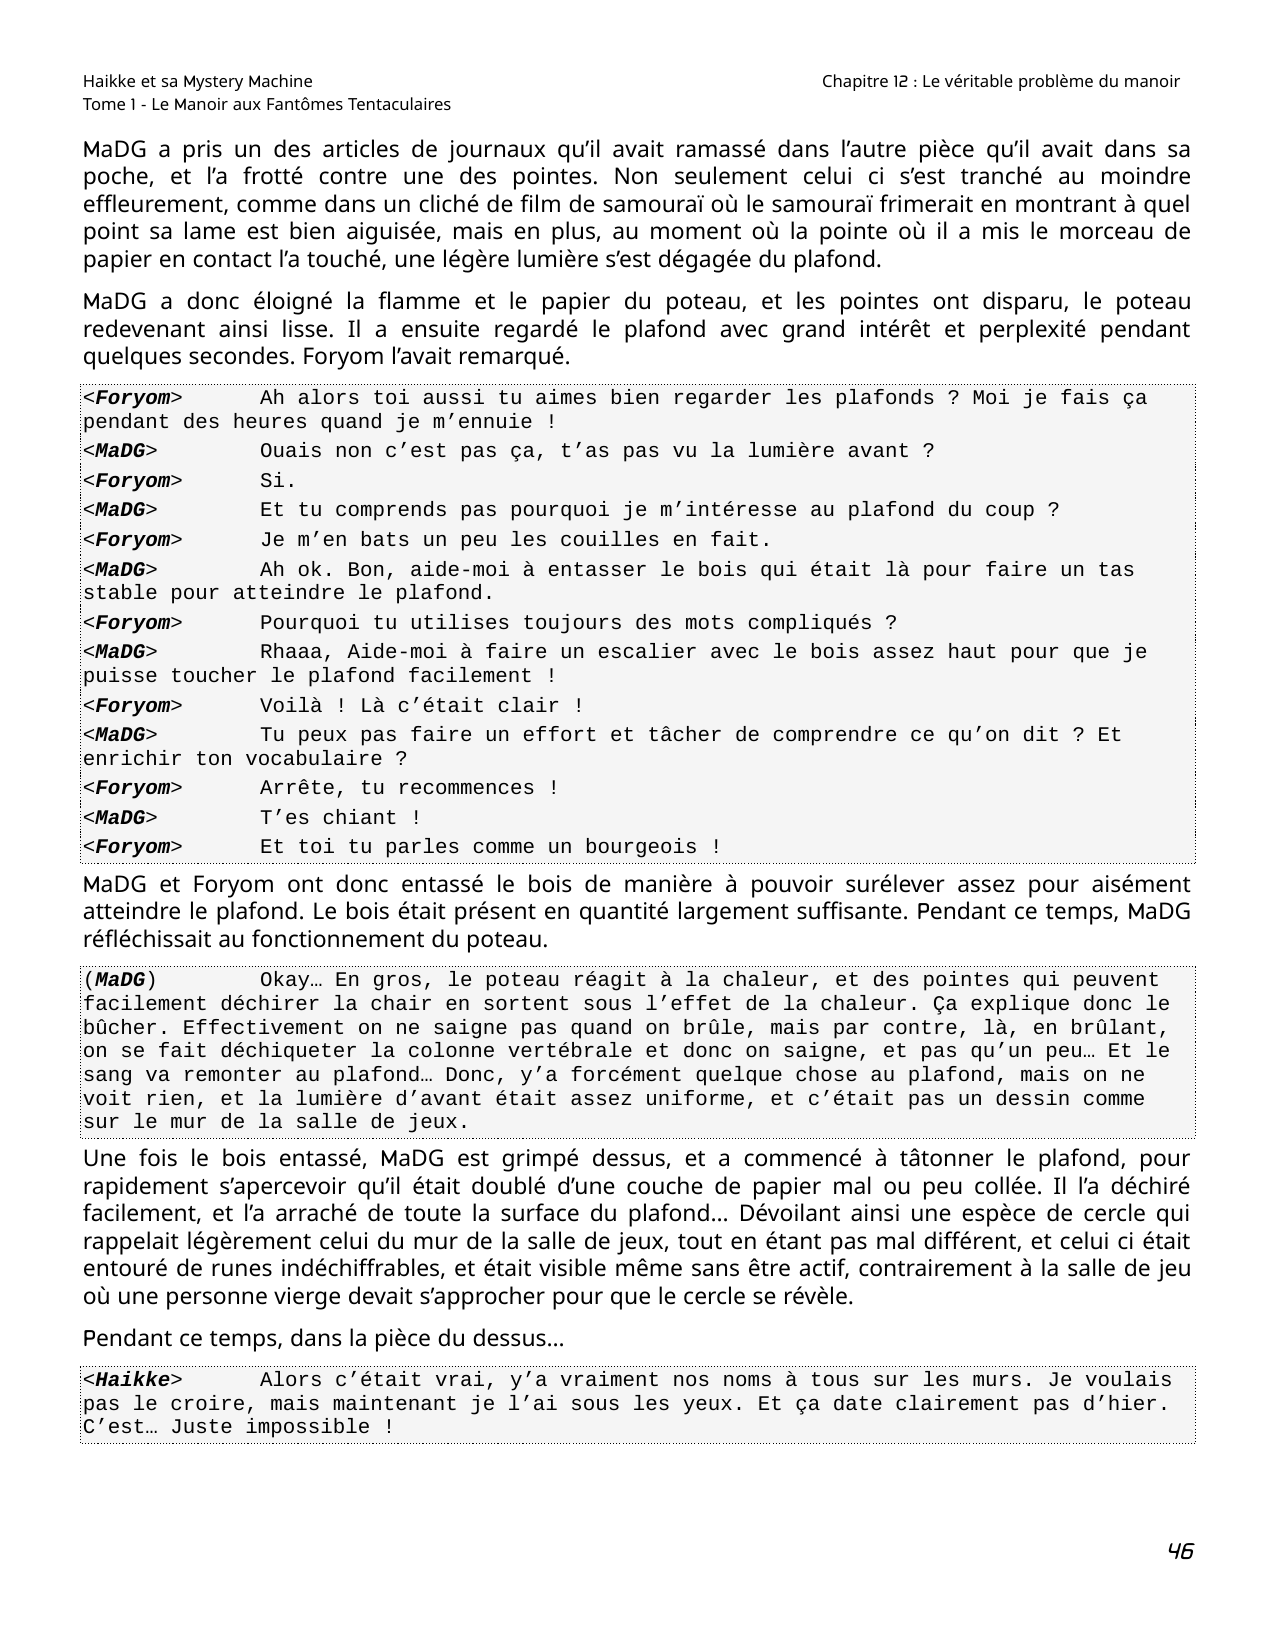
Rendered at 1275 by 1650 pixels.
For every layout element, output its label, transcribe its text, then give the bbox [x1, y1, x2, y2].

text <MaDG> Ouais non c’est pas ça, t’as pas vu la lumière avant ? [80, 437, 1195, 464]
text <MaDG> Tu peux pas faire un effort et tâcher de comprendre ce qu’on dit ? Et enrichir ton vocabulaire ? [80, 721, 1195, 771]
text MaDG a donc éloigné la flamme et le papier du poteau, et les pointes ont disparu, le poteau redevenant ainsi lisse. Il a ensuite regardé le plafond avec grand intérêt et perplexité pendant quelques secondes. Foryom l’avait remarqué. [83, 287, 1192, 369]
text MaDG a pris un des articles de journaux qu’il avait ramassé dans l’autre pièce qu’il avait dans sa poche, et l’a frotté contre une des pointes. Non seulement celui ci s’est tranché au moindre effleurement, comme dans un cliché de film de samouraï où le samouraï frimerait en montrant à quel point sa lame est bien aiguisée, mais en plus, au moment où la pointe où il a mis le morceau de papier en contact l’a touché, une légère lumière s’est dégagée du plafond. [83, 134, 1192, 272]
text (MaDG) Okay… En gros, le poteau réagit à la chaleur, et des pointes qui peuvent facilement déchirer la chair en sortent sous l’effet de la chaleur. Ça explique donc le bûcher. Effectivement on ne saigne pas quand on brûle, mais par contre, là, en brûlant, on se fait déchiqueter la colonne vertébrale et donc on saigne, et pas qu’un peu… Et le sang va remonter au plafond… Donc, y’a forcément quelque chose au plafond, mais on ne voit rien, et la lumière d’avant était assez uniforme, et c’était pas un dessin comme sur le mur de la salle de jeux. [80, 966, 1195, 1138]
text <Foryom> Voilà ! Là c’était clair ! [80, 692, 1195, 718]
text MaDG et Foryom ont donc entassé le bois de manière à pouvoir surélever assez pour aisément atteindre le plafond. Le bois était présent en quantité largement suffisante. Pendant ce temps, MaDG réfléchissait au fonctionnement du poteau. [83, 869, 1192, 952]
text <MaDG> Et tu comprends pas pourquoi je m’intéresse au plafond du coup ? [80, 496, 1195, 523]
text <Foryom> Ah alors toi aussi tu aimes bien regarder les plafonds ? Moi je fais ça pendant des heures quand je m’ennuie ! [80, 384, 1195, 434]
text <MaDG> Ah ok. Bon, aide-moi à entasser le bois qui était là pour faire un tas stable pour atteindre le plafond. [80, 556, 1195, 606]
text Une fois le bois entassé, MaDG est grimpé dessus, et a commencé à tâtonner le plafond, pour rapidement s’apercevoir qu’il était doublé d’une couche de papier mal ou peu collée. Il l’a déchiré facilement, et l’a arraché de toute la surface du plafond… Dévoilant ainsi une espèce de cercle qui rappelait légèrement celui du mur de la salle de jeux, tout en étant pas mal différent, et celui ci était entouré de runes indéchiffrables, et était visible même sans être actif, contrairement à la salle de jeu où une personne vierge devait s’approcher pour que le cercle se révèle. [83, 1144, 1192, 1309]
text Pendant ce temps, dans la pièce du dessus… [83, 1324, 1192, 1351]
text <Foryom> Et toi tu parles comme un bourgeois ! [80, 833, 1195, 863]
text <Foryom> Si. [80, 467, 1195, 493]
text <MaDG> T’es chiant ! [80, 804, 1195, 831]
text <Haikke> Alors c’était vrai, y’a vraiment nos noms à tous sur les murs. Je voulais pas le croire, mais maintenant je l’ai sous les yeux. Et ça date clairement pas d’hier. C’est… Juste impossible ! [80, 1366, 1195, 1443]
text <MaDG> Rhaaa, Aide-moi à faire un escalier avec le bois assez haut pour que je puisse toucher le plafond facilement ! [80, 638, 1195, 689]
text <Foryom> Je m’en bats un peu les couilles en fait. [80, 526, 1195, 553]
text <Foryom> Pourquoi tu utilises toujours des mots compliqués ? [80, 609, 1195, 635]
text <Foryom> Arrête, tu recommences ! [80, 774, 1195, 801]
